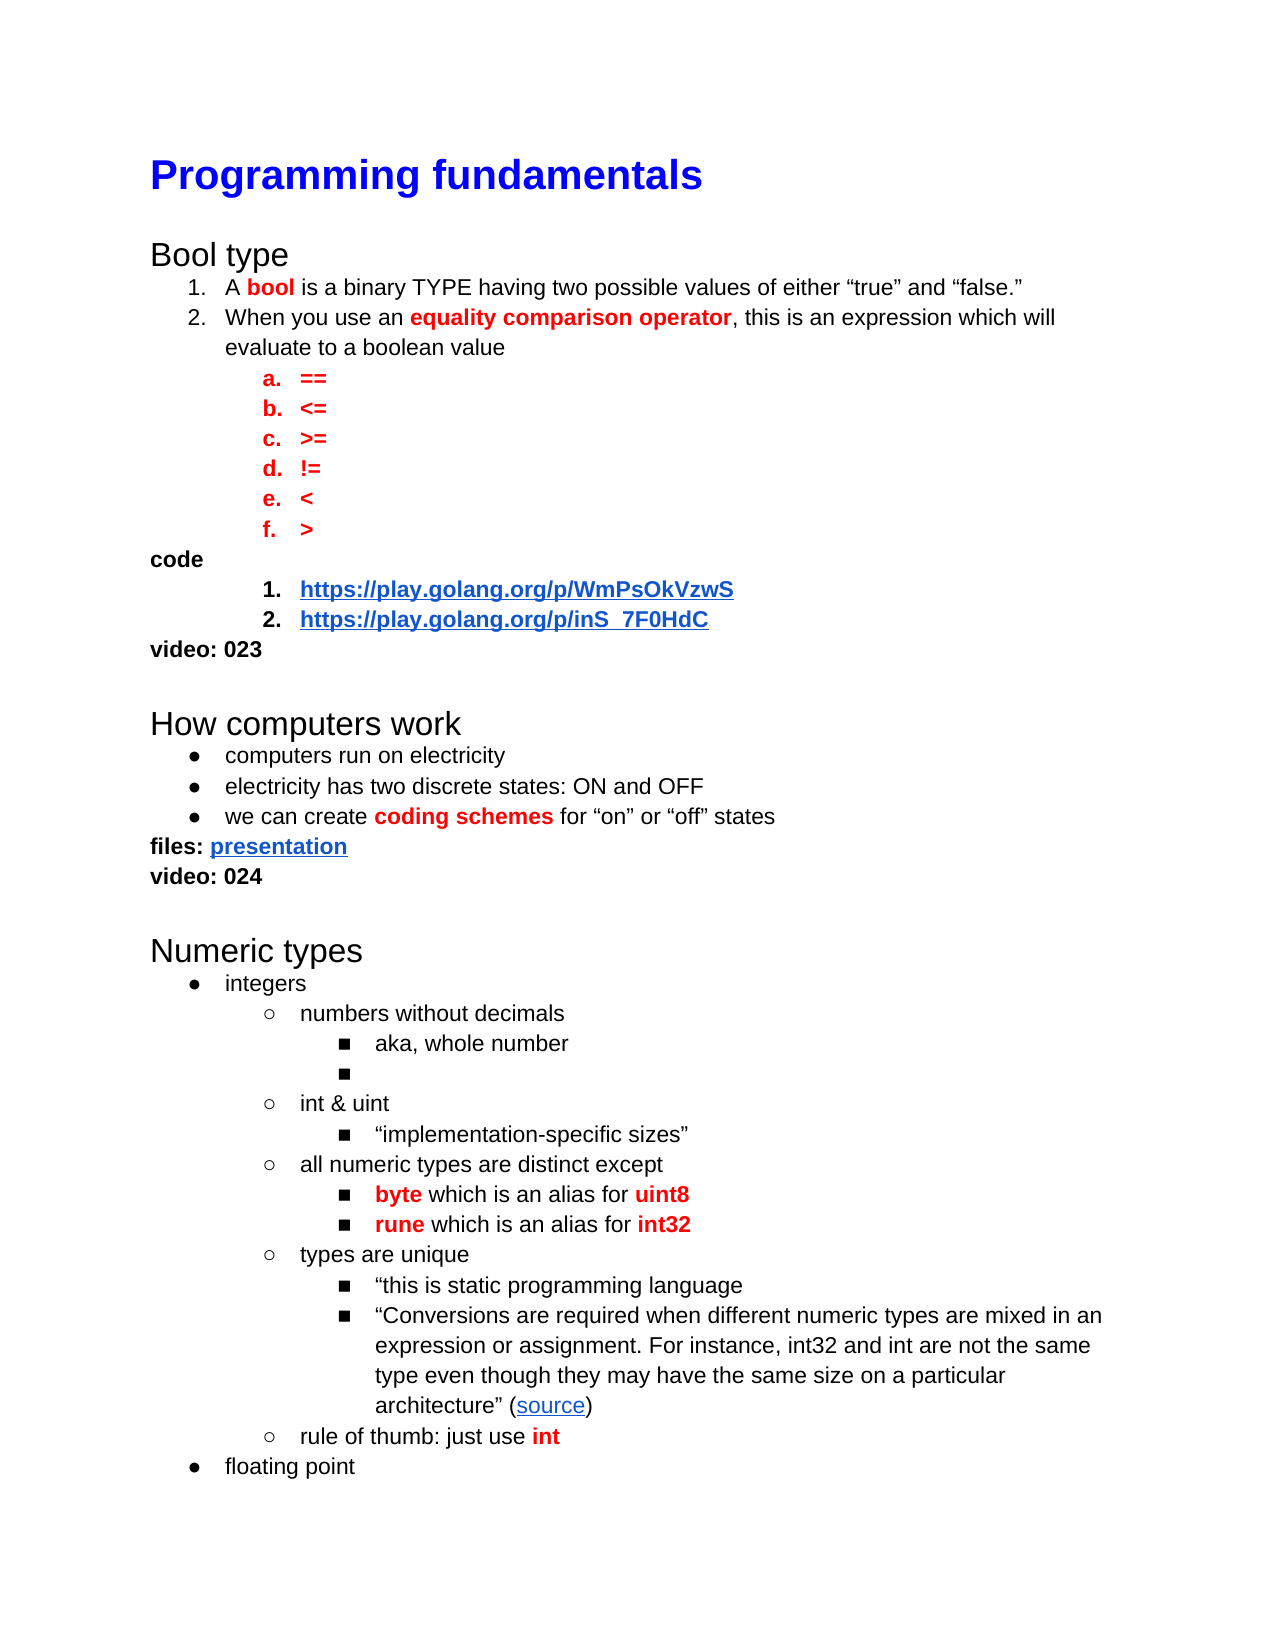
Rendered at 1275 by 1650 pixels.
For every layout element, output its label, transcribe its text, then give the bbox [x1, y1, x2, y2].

list “this is static programming language [337, 1272, 1125, 1298]
list < [262, 485, 1125, 512]
subtitle Numeric types [150, 931, 1125, 969]
list > [262, 516, 1125, 542]
list floating point [187, 1453, 1125, 1479]
subtitle Bool type [150, 235, 1125, 274]
list integers [187, 969, 1125, 996]
list A bool is a binary TYPE having two possible values of either “true” and “false.” [187, 274, 1125, 300]
list int & uint [262, 1090, 1125, 1117]
list “Conversions are required when different numeric types are mixed in an expression or assignment. For instance, int32 and int are not the same type even though they may have the same size on a particular architecture” (source) [337, 1302, 1125, 1419]
list != [262, 455, 1125, 481]
list “implementation-specific sizes” [337, 1121, 1125, 1147]
list we can create coding schemes for “on” or “off” states [187, 803, 1125, 829]
subtitle Programming fundamentals [150, 150, 1125, 198]
list <= [262, 395, 1125, 421]
text files: presentation [150, 833, 1125, 859]
list rune which is an alias for int32 [337, 1211, 1125, 1237]
list rule of thumb: just use int [262, 1423, 1125, 1449]
list >= [262, 425, 1125, 451]
list https://play.golang.org/p/WmPsOkVzwS [262, 576, 1125, 602]
list numbers without decimals [262, 1000, 1125, 1026]
text code [150, 546, 1125, 572]
list https://play.golang.org/p/inS_7F0HdC [262, 606, 1125, 632]
list byte which is an alias for uint8 [337, 1181, 1125, 1207]
list computers run on electricity [187, 742, 1125, 769]
list When you use an equality comparison operator, this is an expression which will evaluate to a boolean value [187, 304, 1125, 361]
text video: 024 [150, 863, 1125, 890]
list types are unique [262, 1241, 1125, 1268]
text video: 023 [150, 636, 1125, 663]
list == [262, 364, 1125, 391]
list electricity has two discrete states: ON and OFF [187, 773, 1125, 799]
list all numeric types are distinct except [262, 1151, 1125, 1177]
list aka, whole number [337, 1030, 1125, 1056]
subtitle How computers work [150, 704, 1125, 742]
